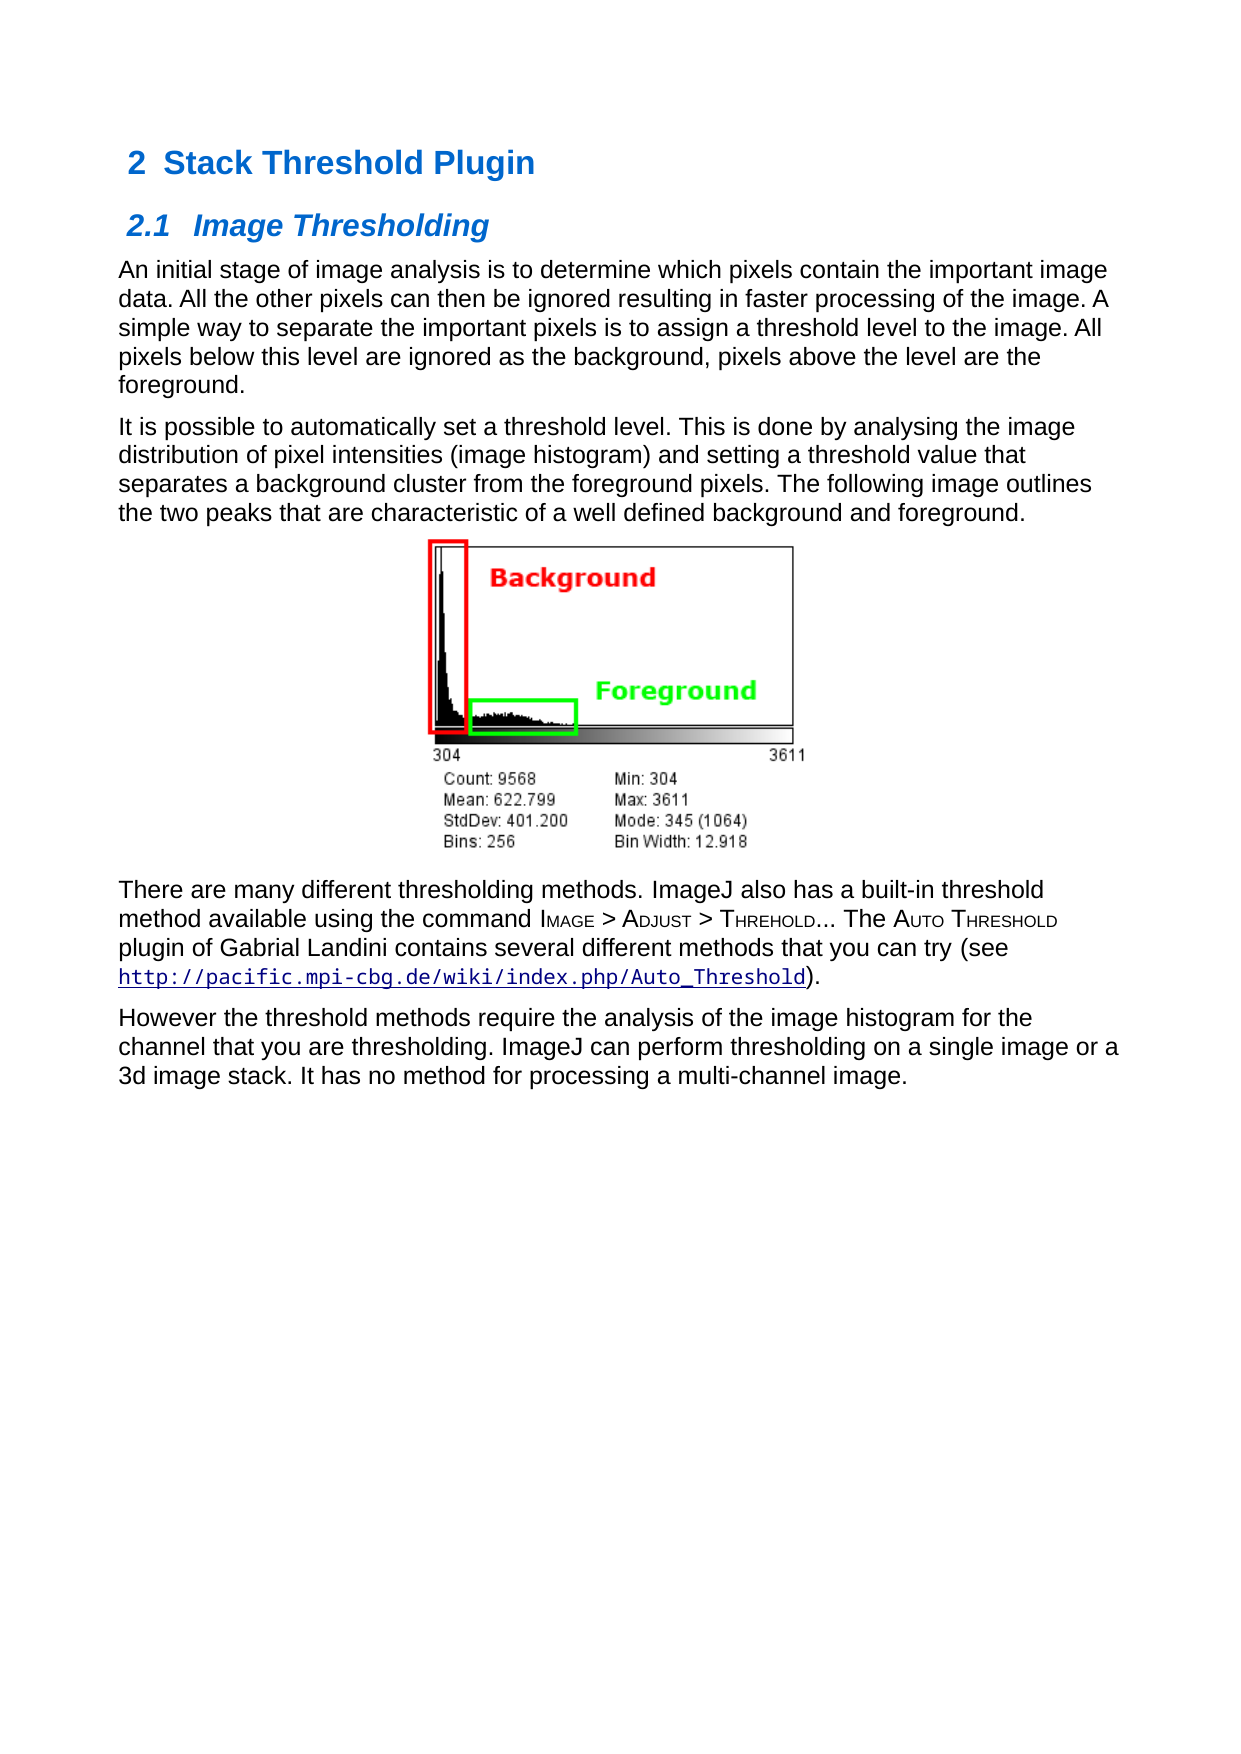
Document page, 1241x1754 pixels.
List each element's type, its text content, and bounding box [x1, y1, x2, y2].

text However the threshold methods require the analysis of the image histogram for the channel that you are thresholding. ImageJ can perform thresholding on a single image or a 3d image stack. It has no method for processing a multi-channel image. [118, 1003, 1122, 1090]
text There are many different thresholding methods. ImageJ also has a built-in threshold method available using the command Image > Adjust > Threhold... The Auto Threshold plugin of Gabrial Landini contains several different methods that you can try (see http://pacific.mpi-cbg.de/wiki/index.php/Auto_Threshold). [118, 875, 1122, 991]
text It is possible to automatically set a threshold level. This is done by analysing the image distribution of pixel intensities (image histogram) and setting a threshold value that separates a background cluster from the foreground pixels. The following image outlines the two peaks that are characteristic of a well defined background and foreground. [118, 411, 1122, 526]
subtitle Stack Threshold Plugin [118, 143, 1122, 182]
subtitle Image Thresholding [118, 207, 1122, 243]
text An initial stage of image analysis is to determine which pixels contain the important image data. All the other pixels can then be ignored resulting in faster processing of the image. A simple way to separate the important pixels is to assign a threshold level to the image. All pixels below this level are ignored as the background, pixels above the level are the foreground. [118, 255, 1122, 399]
picture [424, 538, 816, 863]
